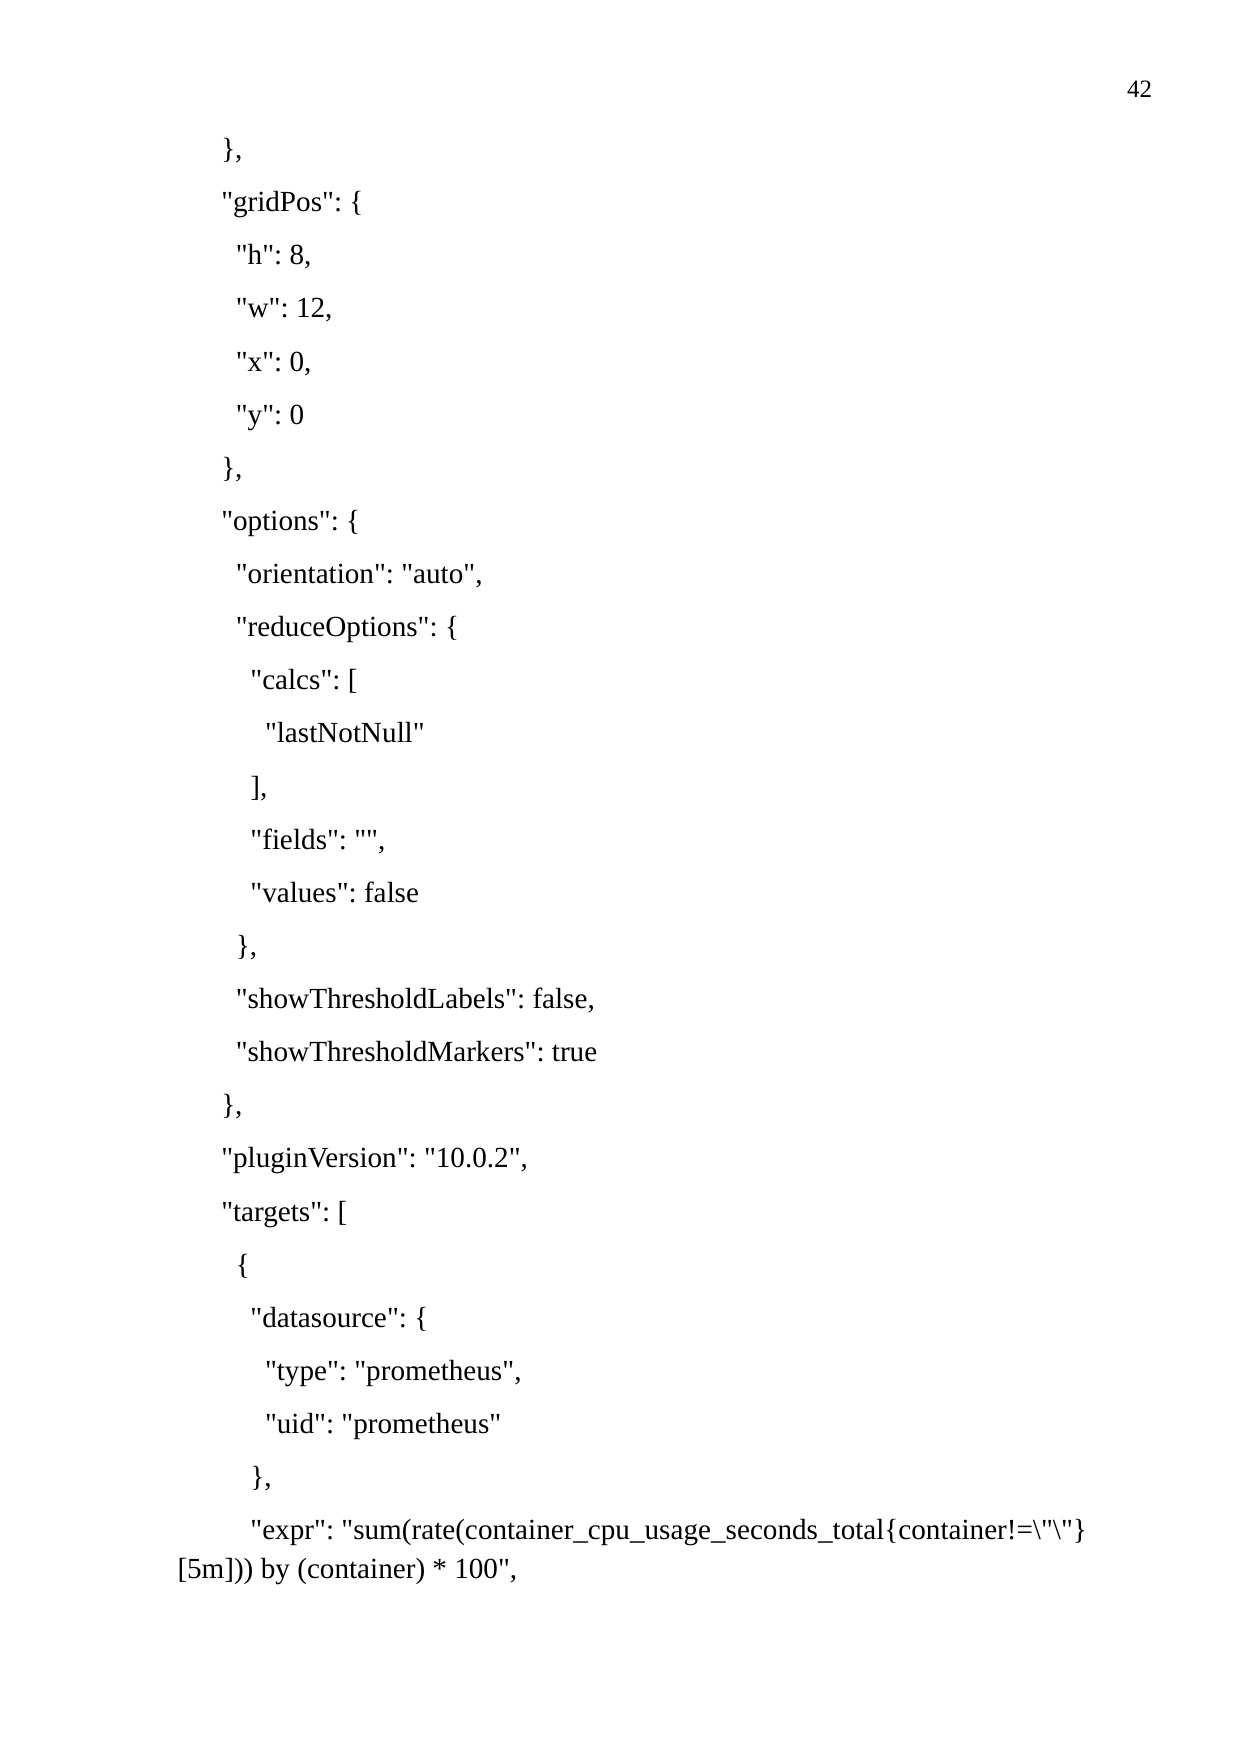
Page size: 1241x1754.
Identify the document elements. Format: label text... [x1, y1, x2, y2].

text }, [177, 1459, 1152, 1493]
text "pluginVersion": "10.0.2", [177, 1141, 1152, 1174]
text }, [177, 131, 1152, 165]
text "values": false [177, 875, 1152, 908]
text "uid": "prometheus" [177, 1406, 1152, 1440]
text "w": 12, [177, 291, 1152, 324]
text "reduceOptions": { [177, 609, 1152, 643]
text "datasource": { [177, 1300, 1152, 1333]
text "orientation": "auto", [177, 556, 1152, 590]
text { [177, 1247, 1152, 1280]
text }, [177, 450, 1152, 483]
text "gridPos": { [177, 184, 1152, 218]
text "targets": [ [177, 1194, 1152, 1227]
text "h": 8, [177, 237, 1152, 271]
text "fields": "", [177, 822, 1152, 855]
text "options": { [177, 503, 1152, 537]
text }, [177, 1087, 1152, 1121]
text "y": 0 [177, 397, 1152, 430]
text "x": 0, [177, 344, 1152, 377]
text }, [177, 928, 1152, 962]
text "type": "prometheus", [177, 1353, 1152, 1387]
text "calcs": [ [177, 662, 1152, 696]
text "expr": "sum(rate(container_cpu_usage_seconds_total{container!=\"\"}[5m])) by (container) * 100", [177, 1512, 1152, 1584]
text "showThresholdMarkers": true [177, 1034, 1152, 1068]
text "showThresholdLabels": false, [177, 981, 1152, 1015]
text "lastNotNull" [177, 716, 1152, 749]
text ], [177, 769, 1152, 802]
